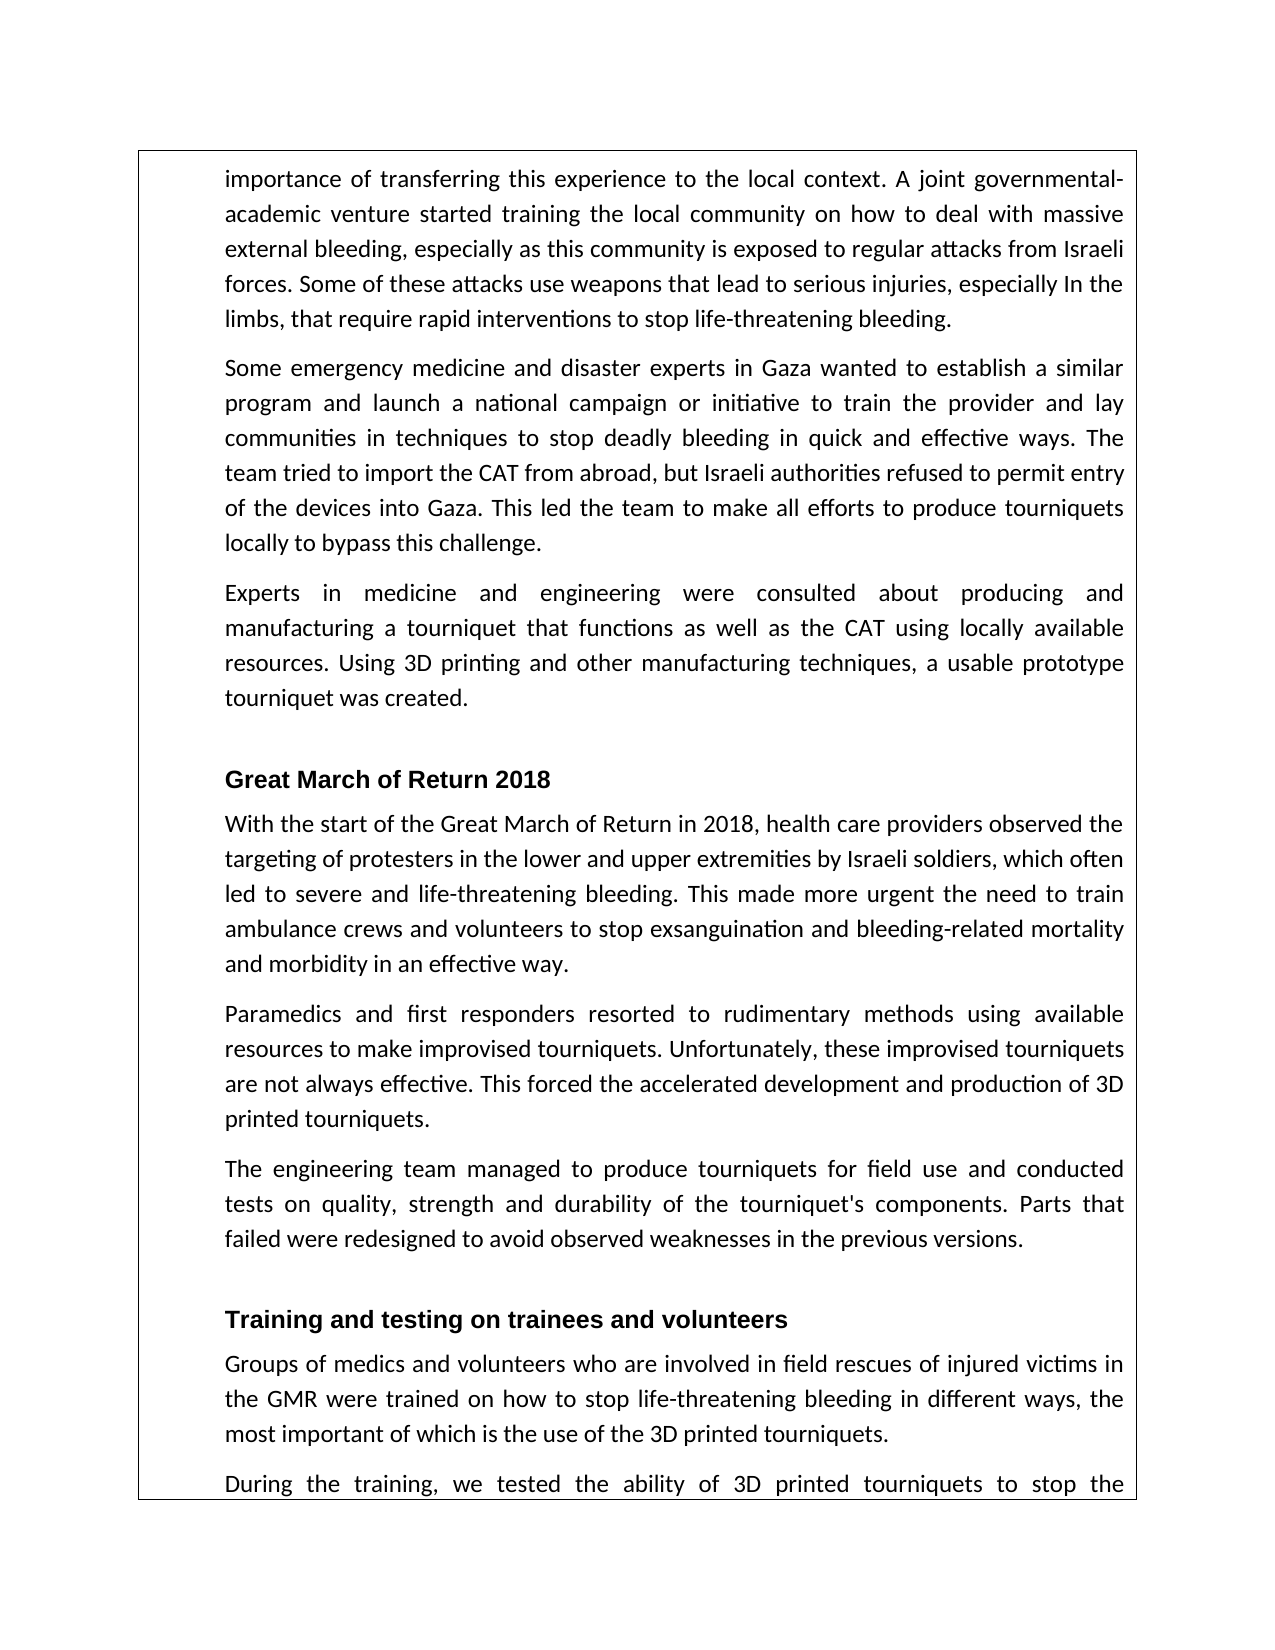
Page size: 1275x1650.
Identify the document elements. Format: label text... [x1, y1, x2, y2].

table_cell importance of transferring this experience to the local context. A joint governmental-academic venture started training the local community on how to deal with massive external bleeding, especially as this community is exposed to regular attacks from Israeli forces. Some of these attacks use weapons that lead to serious injuries, especially In the limbs, that require rapid interventions to stop life-threatening bleeding. Some emergency medicine and disaster experts in Gaza wanted to establish a similar program and launch a national campaign or initiative to train the provider and lay communities in techniques to stop deadly bleeding in quick and effective ways. The team tried to import the CAT from abroad, but Israeli authorities refused to permit entry of the devices into Gaza. This led the team to make all efforts to produce tourniquets locally to bypass this challenge. Experts in medicine and engineering were consulted about producing and manufacturing a tourniquet that functions as well as the CAT using locally available resources. Using 3D printing and other manufacturing techniques, a usable prototype tourniquet was created. Great March of Return 2018 With the start of the Great March of Return in 2018, health care providers observed the targeting of protesters in the lower and upper extremities by Israeli soldiers, which often led to severe and life-threatening bleeding. This made more urgent the need to train ambulance crews and volunteers to stop exsanguination and bleeding-related mortality and morbidity in an effective way. Paramedics and first responders resorted to rudimentary methods using available resources to make improvised tourniquets. Unfortunately, these improvised tourniquets are not always effective. This forced the accelerated development and production of 3D printed tourniquets. The engineering team managed to produce tourniquets for field use and conducted tests on quality, strength and durability of the tourniquet's components. Parts that failed were redesigned to avoid observed weaknesses in the previous versions. Training and testing on trainees and volunteers Groups of medics and volunteers who are involved in field rescues of injured victims in the GMR were trained on how to stop life-threatening bleeding in different ways, the most important of which is the use of the 3D printed tourniquets. During the training, we tested the ability of 3D printed tourniquets to stop the [139, 151, 1136, 1499]
